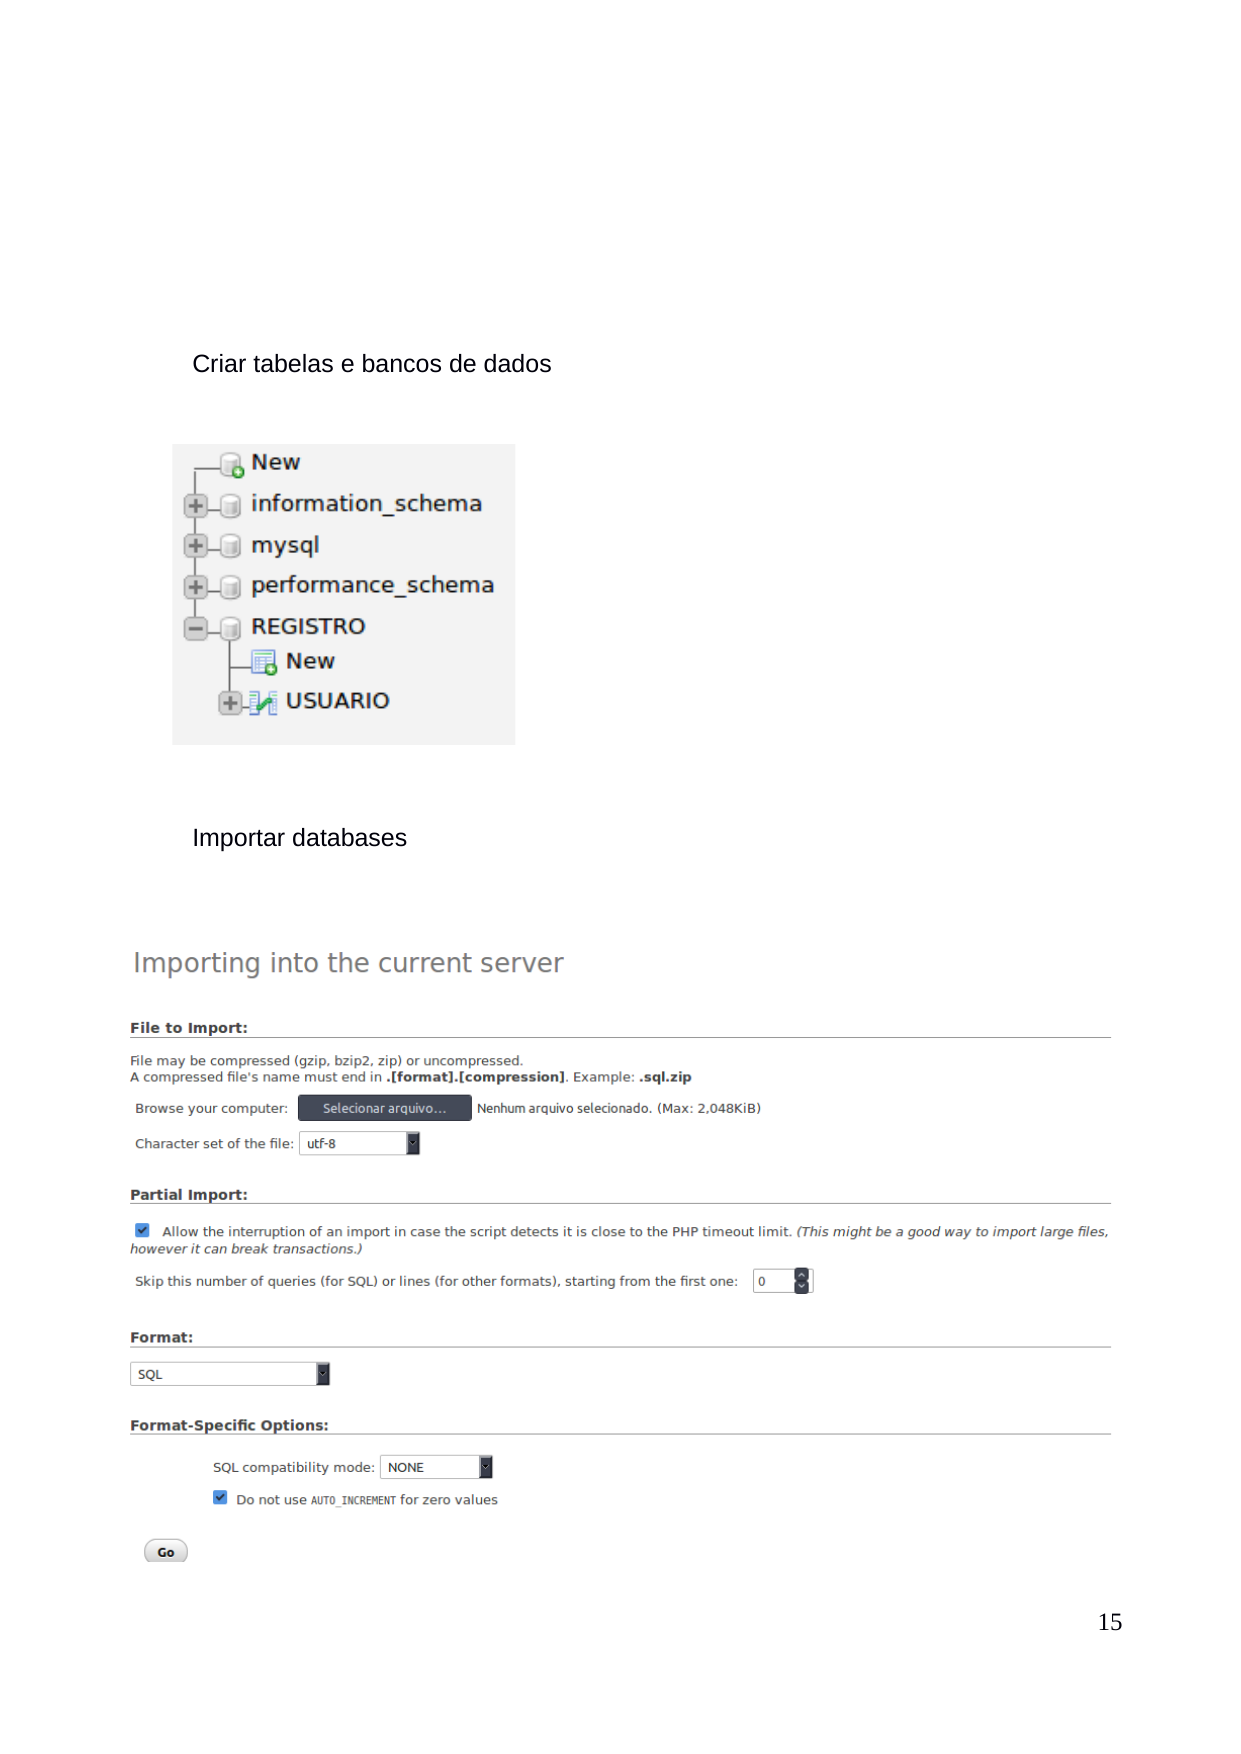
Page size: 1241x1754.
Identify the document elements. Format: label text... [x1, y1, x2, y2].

picture [120, 949, 1112, 1562]
text Importar databases [118, 823, 1122, 852]
text Criar tabelas e bancos de dados [118, 349, 1122, 378]
picture [172, 444, 516, 745]
